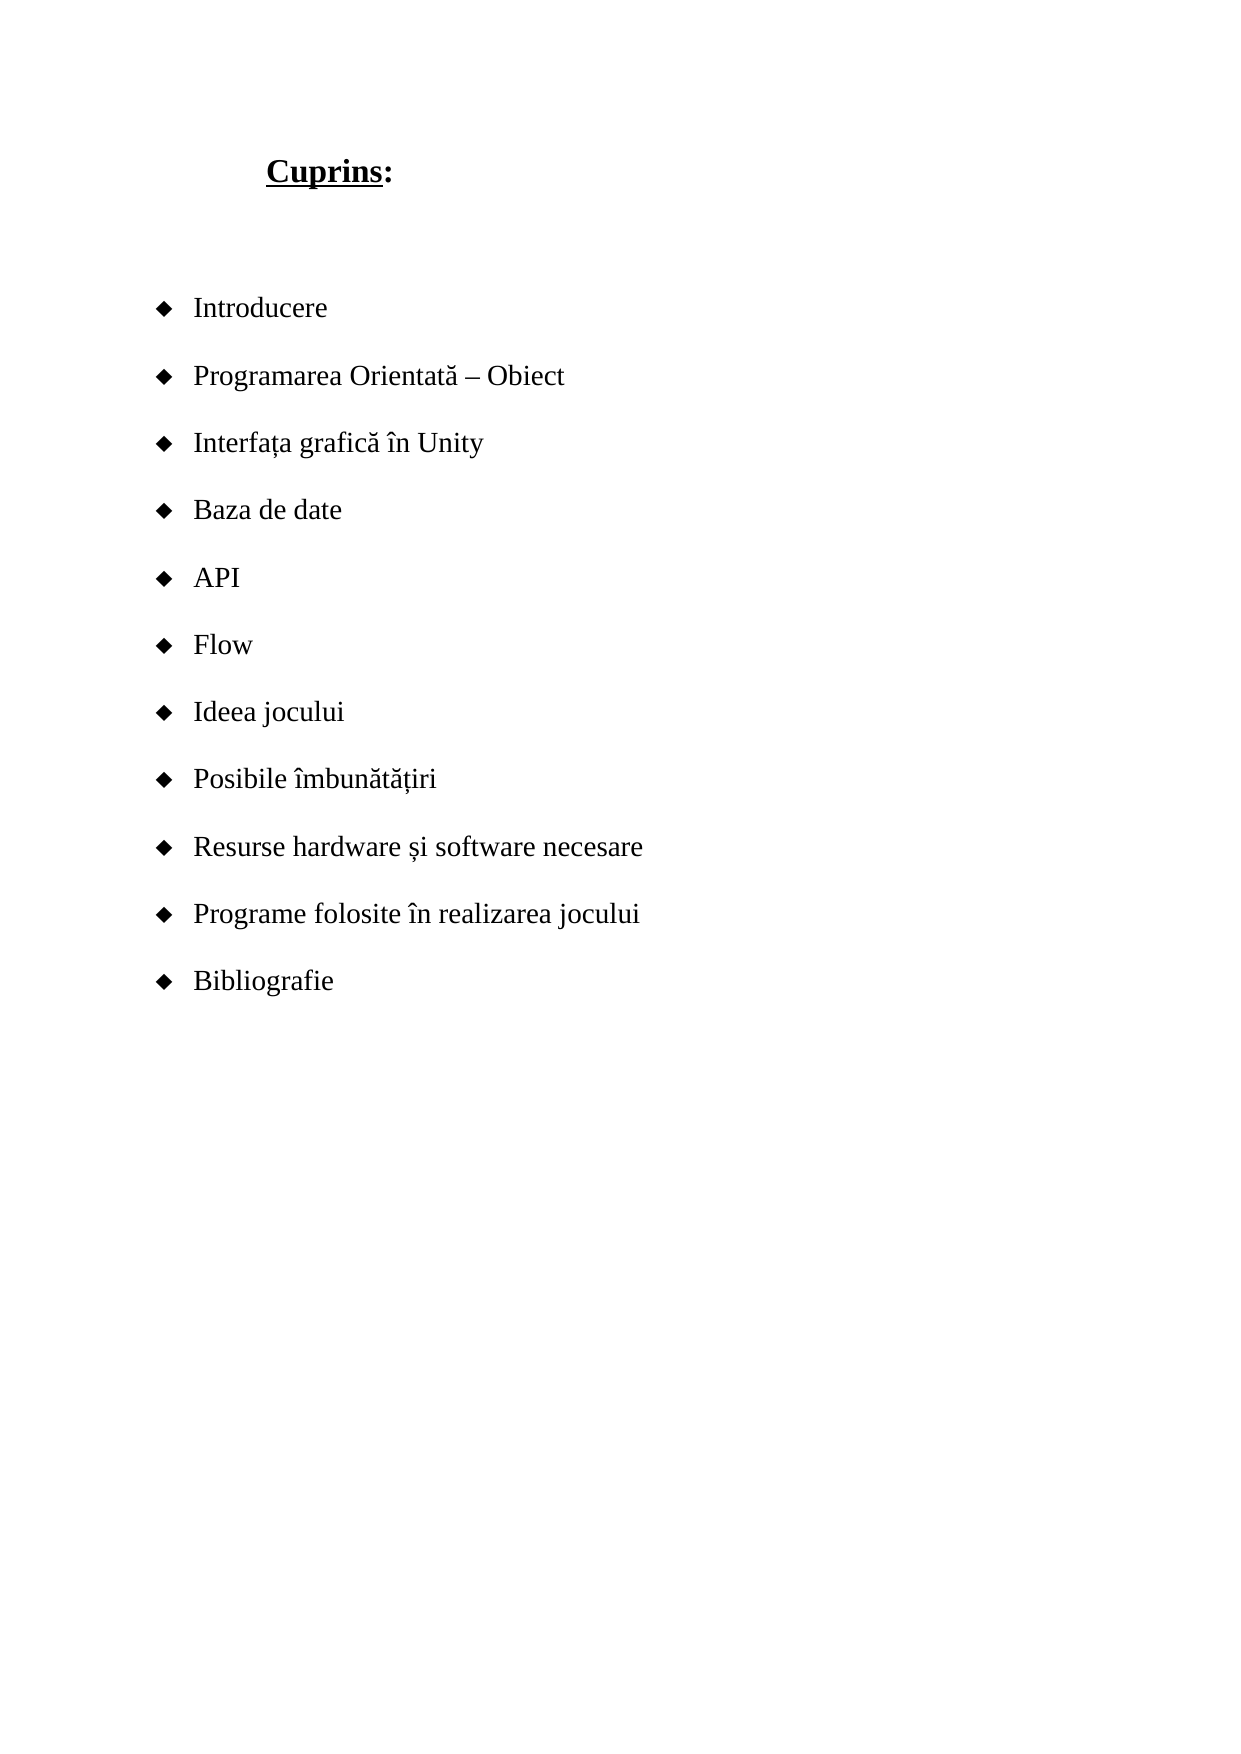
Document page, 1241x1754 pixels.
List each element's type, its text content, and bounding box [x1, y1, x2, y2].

list API [156, 560, 1122, 593]
list Resurse hardware și software necesare [156, 829, 1122, 863]
list Ideea jocului [156, 694, 1122, 728]
list Posibile îmbunătățiri [156, 762, 1122, 795]
list Flow [156, 627, 1122, 661]
list Bibliografie [156, 963, 1122, 997]
list Baza de date [156, 492, 1122, 526]
text Cuprins: [118, 152, 1122, 190]
list Programe folosite în realizarea jocului [156, 896, 1122, 930]
list Introducere [156, 291, 1122, 324]
list Interfața grafică în Unity [156, 425, 1122, 459]
list Programarea Orientată – Obiect [156, 358, 1122, 392]
